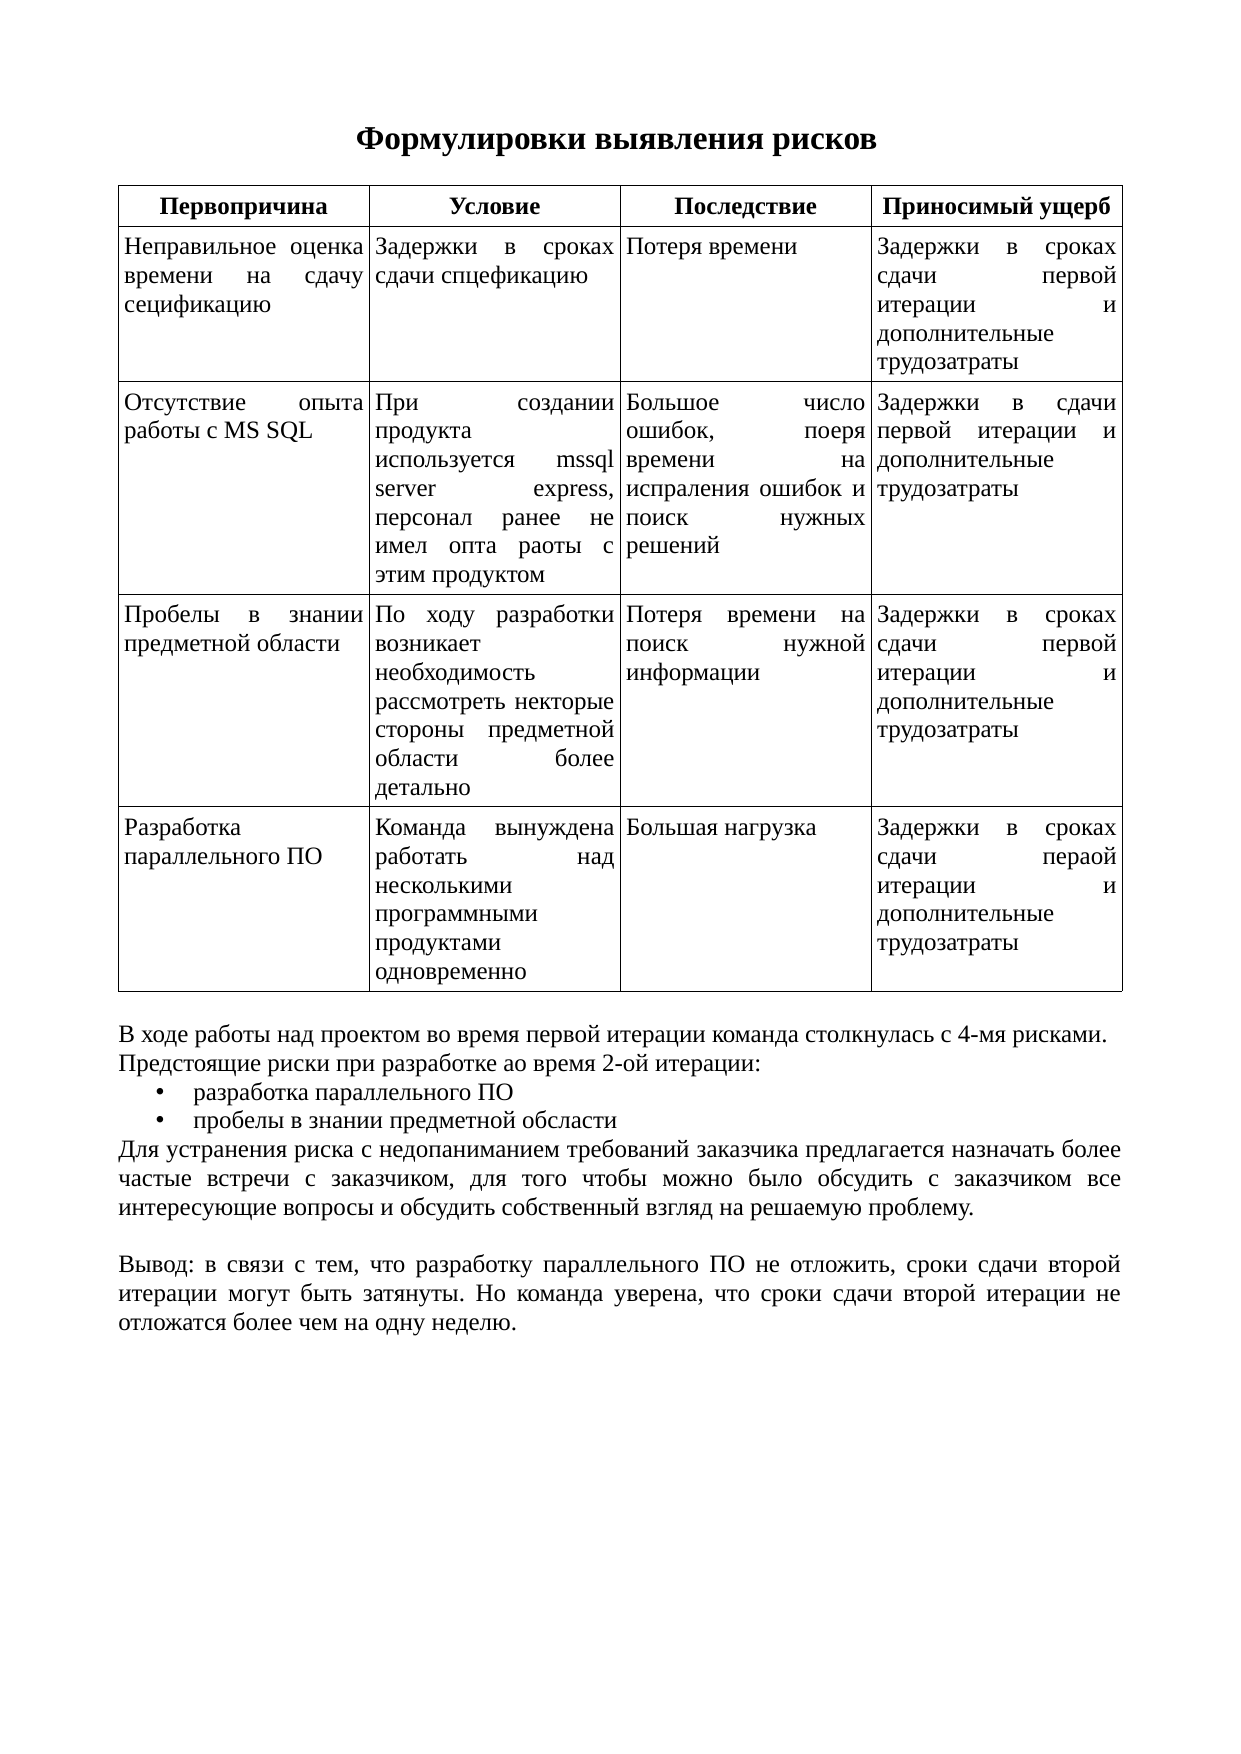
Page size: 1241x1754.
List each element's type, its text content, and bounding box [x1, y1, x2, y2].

table_cell Большая нагрузка [621, 807, 871, 991]
table_cell По ходу разработки возникает необходимость рассмотреть некторые стороны предметной области более детально [370, 595, 620, 806]
table_cell При создании продукта используется mssql server express, персонал ранее не имел опта раоты с этим продуктом [370, 382, 620, 594]
table_cell Задержки в сдачи первой итерации и дополнительные трудозатраты [872, 382, 1122, 594]
list пробелы в знании предметной обсласти [156, 1106, 1122, 1134]
table_cell Команда вынуждена работать над несколькими программными продуктами одновременно [370, 807, 620, 991]
table_cell Разработка параллельного ПО [119, 807, 369, 991]
text Предстоящие риски при разработке ао время 2-ой итерации: [118, 1048, 1122, 1077]
table_header Приносимый ущерб [872, 186, 1122, 226]
table_header Первопричина [119, 186, 369, 226]
text Вывод: в связи с тем, что разработку параллельного ПО не отложить, сроки сдачи второй итерации могут быть затянуты. Но команда уверена, что сроки сдачи второй итерации не отложатся более чем на одну неделю. [118, 1249, 1122, 1336]
table_cell Задержки в сроках сдачи первой итерации и дополнительные трудозатраты [872, 227, 1122, 381]
table_cell Задержки в сроках сдачи пераой итерации и дополнительные трудозатраты [872, 807, 1122, 991]
table_cell Потеря времени [621, 227, 871, 381]
table_cell Большое число ошибок, поеря времени на испраления ошибок и поиск нужных решений [621, 382, 871, 594]
table_cell Неправильное оценка времени на сдачу сецификацию [119, 227, 369, 381]
table_cell Задержки в сроках сдачи спцефикацию [370, 227, 620, 381]
text Формулировки выявления рисков [118, 118, 1122, 156]
text В ходе работы над проектом во время первой итерации команда столкнулась с 4-мя рисками. [118, 1019, 1122, 1048]
table_header Последствие [621, 186, 871, 226]
table_cell Пробелы в знании предметной области [119, 595, 369, 806]
table_cell Отсутствие опыта работы с MS SQL [119, 382, 369, 594]
table_header Условие [370, 186, 620, 226]
list разработка параллельного ПО [156, 1077, 1122, 1106]
table_cell Потеря времени на поиск нужной информации [621, 595, 871, 806]
table_cell Задержки в сроках сдачи первой итерации и дополнительные трудозатраты [872, 595, 1122, 806]
text Для устранения риска с недопаниманием требований заказчика предлагается назначать более частые встречи с заказчиком, для того чтобы можно было обсудить с заказчиком все интересующие вопросы и обсудить собственный взгляд на решаемую проблему. [118, 1134, 1122, 1221]
